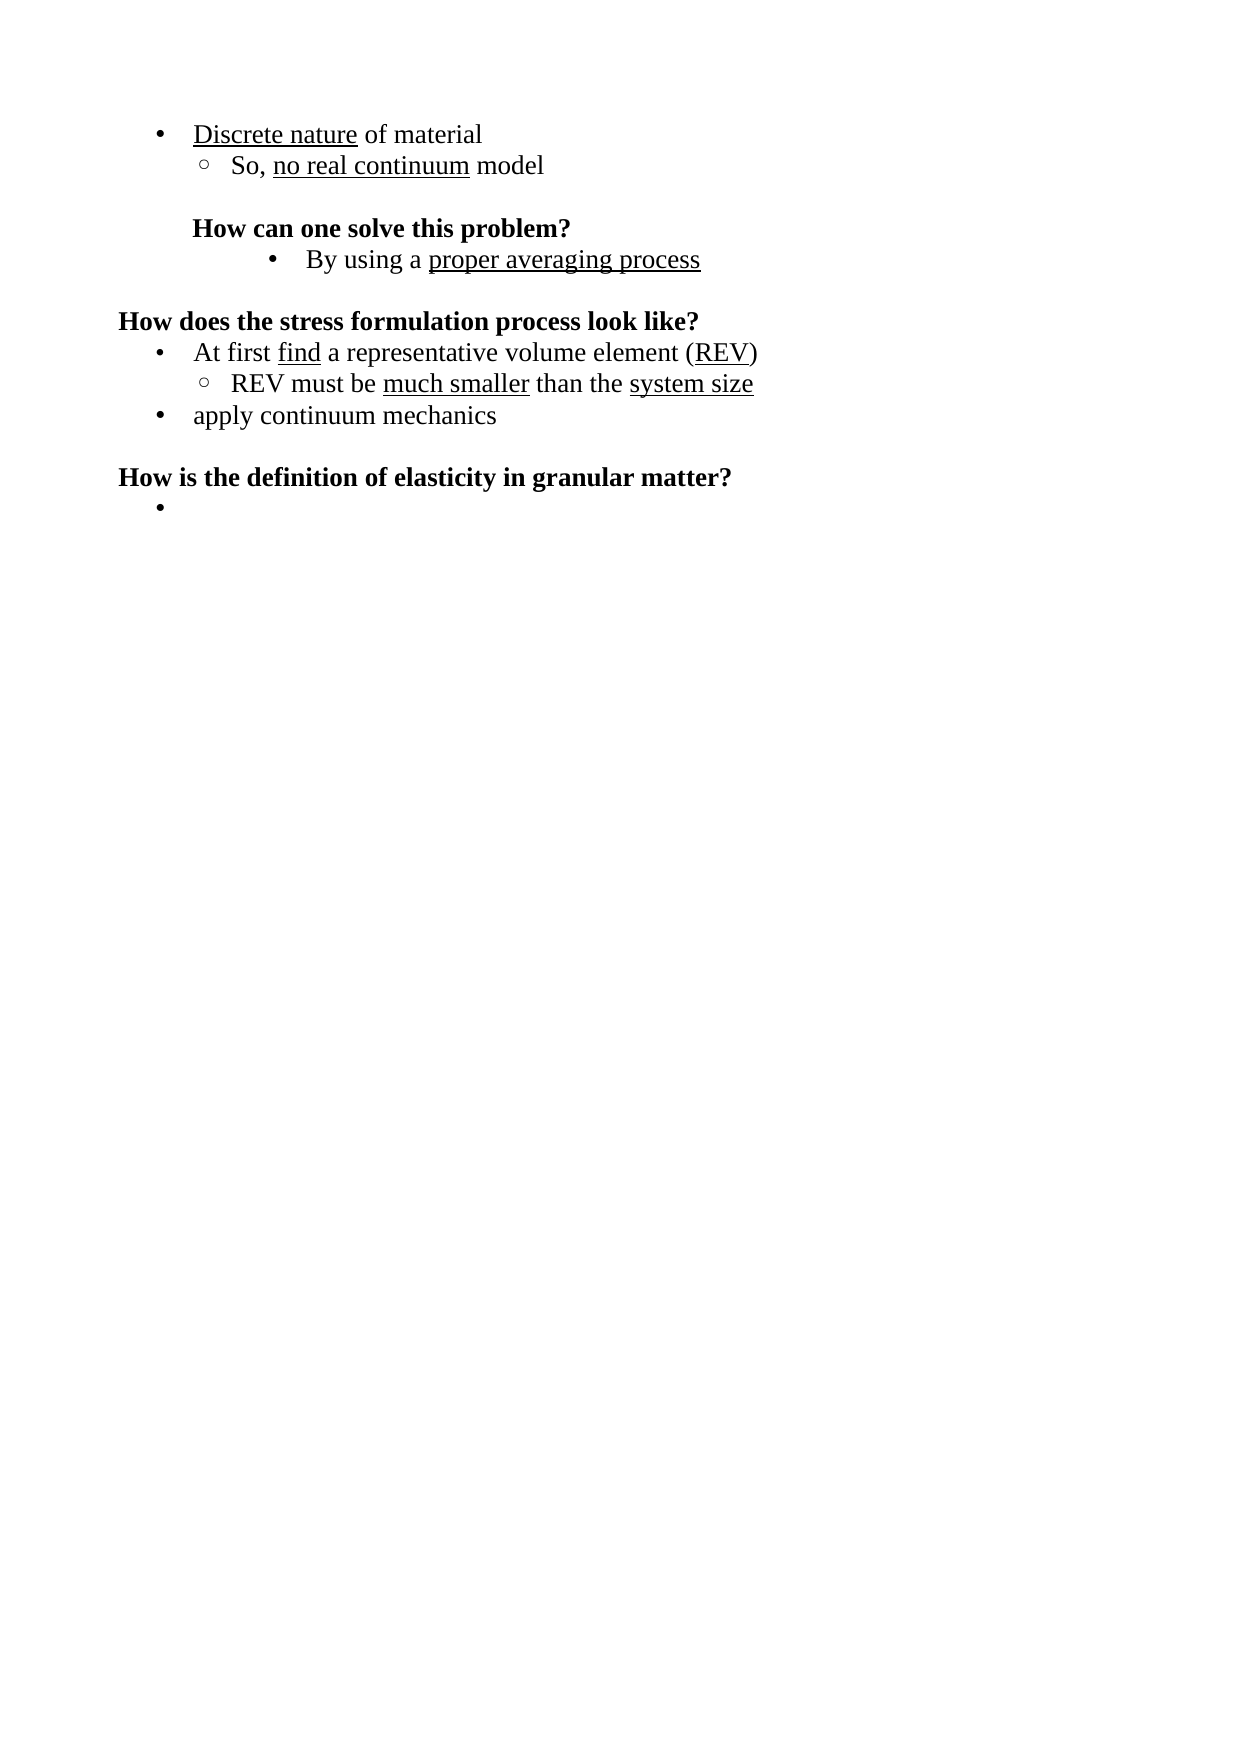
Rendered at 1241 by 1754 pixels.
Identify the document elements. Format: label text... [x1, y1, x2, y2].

list Discrete nature of material [156, 118, 1122, 149]
list By using a proper averaging process [268, 243, 1122, 274]
text How can one solve this problem? [118, 212, 1122, 243]
list So, no real continuum model [193, 149, 1122, 181]
text How does the stress formulation process look like? [118, 305, 1122, 336]
text How is the definition of elasticity in granular matter? [118, 461, 1122, 492]
list At first find a representative volume element (REV) [156, 336, 1122, 368]
list REV must be much smaller than the system size [193, 368, 1122, 399]
list apply continuum mechanics [156, 399, 1122, 430]
